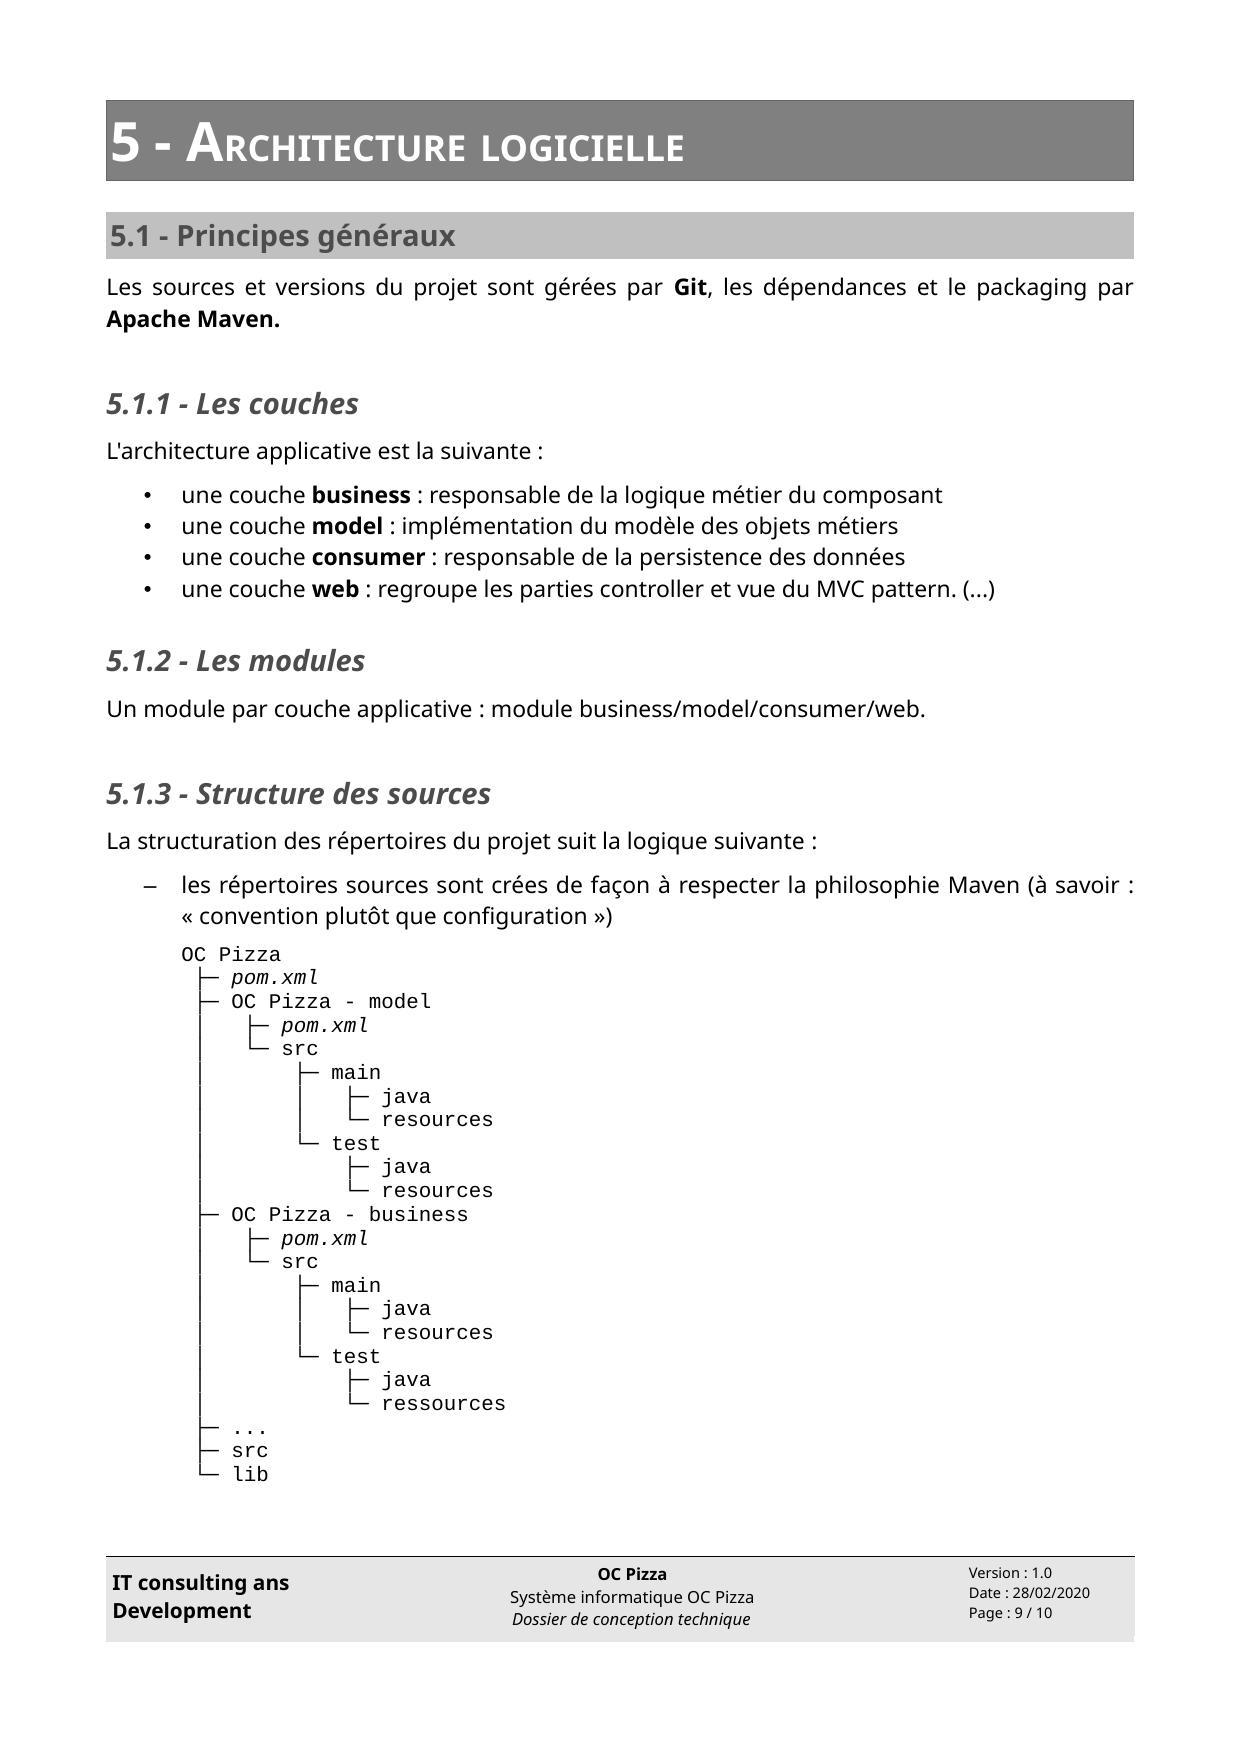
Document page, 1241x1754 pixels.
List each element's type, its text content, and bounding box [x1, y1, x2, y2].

text Les sources et versions du projet sont gérées par Git, les dépendances et le packaging par Apache Maven. [106, 271, 1134, 334]
list une couche web : regroupe les parties controller et vue du MVC pattern. (...) [144, 572, 1134, 604]
text La structuration des répertoires du projet suit la logique suivante : [106, 825, 1134, 856]
text L'architecture applicative est la suivante : [106, 435, 1134, 466]
subtitle Les modules [106, 640, 1134, 680]
subtitle Les couches [106, 383, 1134, 423]
list les répertoires sources sont crées de façon à respecter la philosophie Maven (à savoir : « convention plutôt que configuration ») [144, 869, 1134, 931]
list une couche consumer : responsable de la persistence des données [144, 541, 1134, 572]
list OC Pizza ├─ pom.xml ├─ OC Pizza - model │ ├─ pom.xml │ └─ src │ ├─ main │ │ ├─ java │ │ └─ resources │ └─ test │ ├─ java │ └─ resources ├─ OC Pizza - business │ ├─ pom.xml │ └─ src │ ├─ main │ │ ├─ java │ │ └─ resources │ └─ test │ ├─ java │ └─ ressources [144, 944, 1134, 1417]
list une couche model : implémentation du modèle des objets métiers [144, 510, 1134, 541]
list ├─ ... ├─ src └─ lib [144, 1417, 1134, 1511]
list une couche business : responsable de la logique métier du composant [144, 479, 1134, 510]
subtitle Architecture logicielle [107, 101, 1133, 180]
subtitle Structure des sources [106, 773, 1134, 813]
text Un module par couche applicative : module business/model/consumer/web. [106, 692, 1134, 724]
subtitle Principes généraux [107, 213, 1133, 258]
